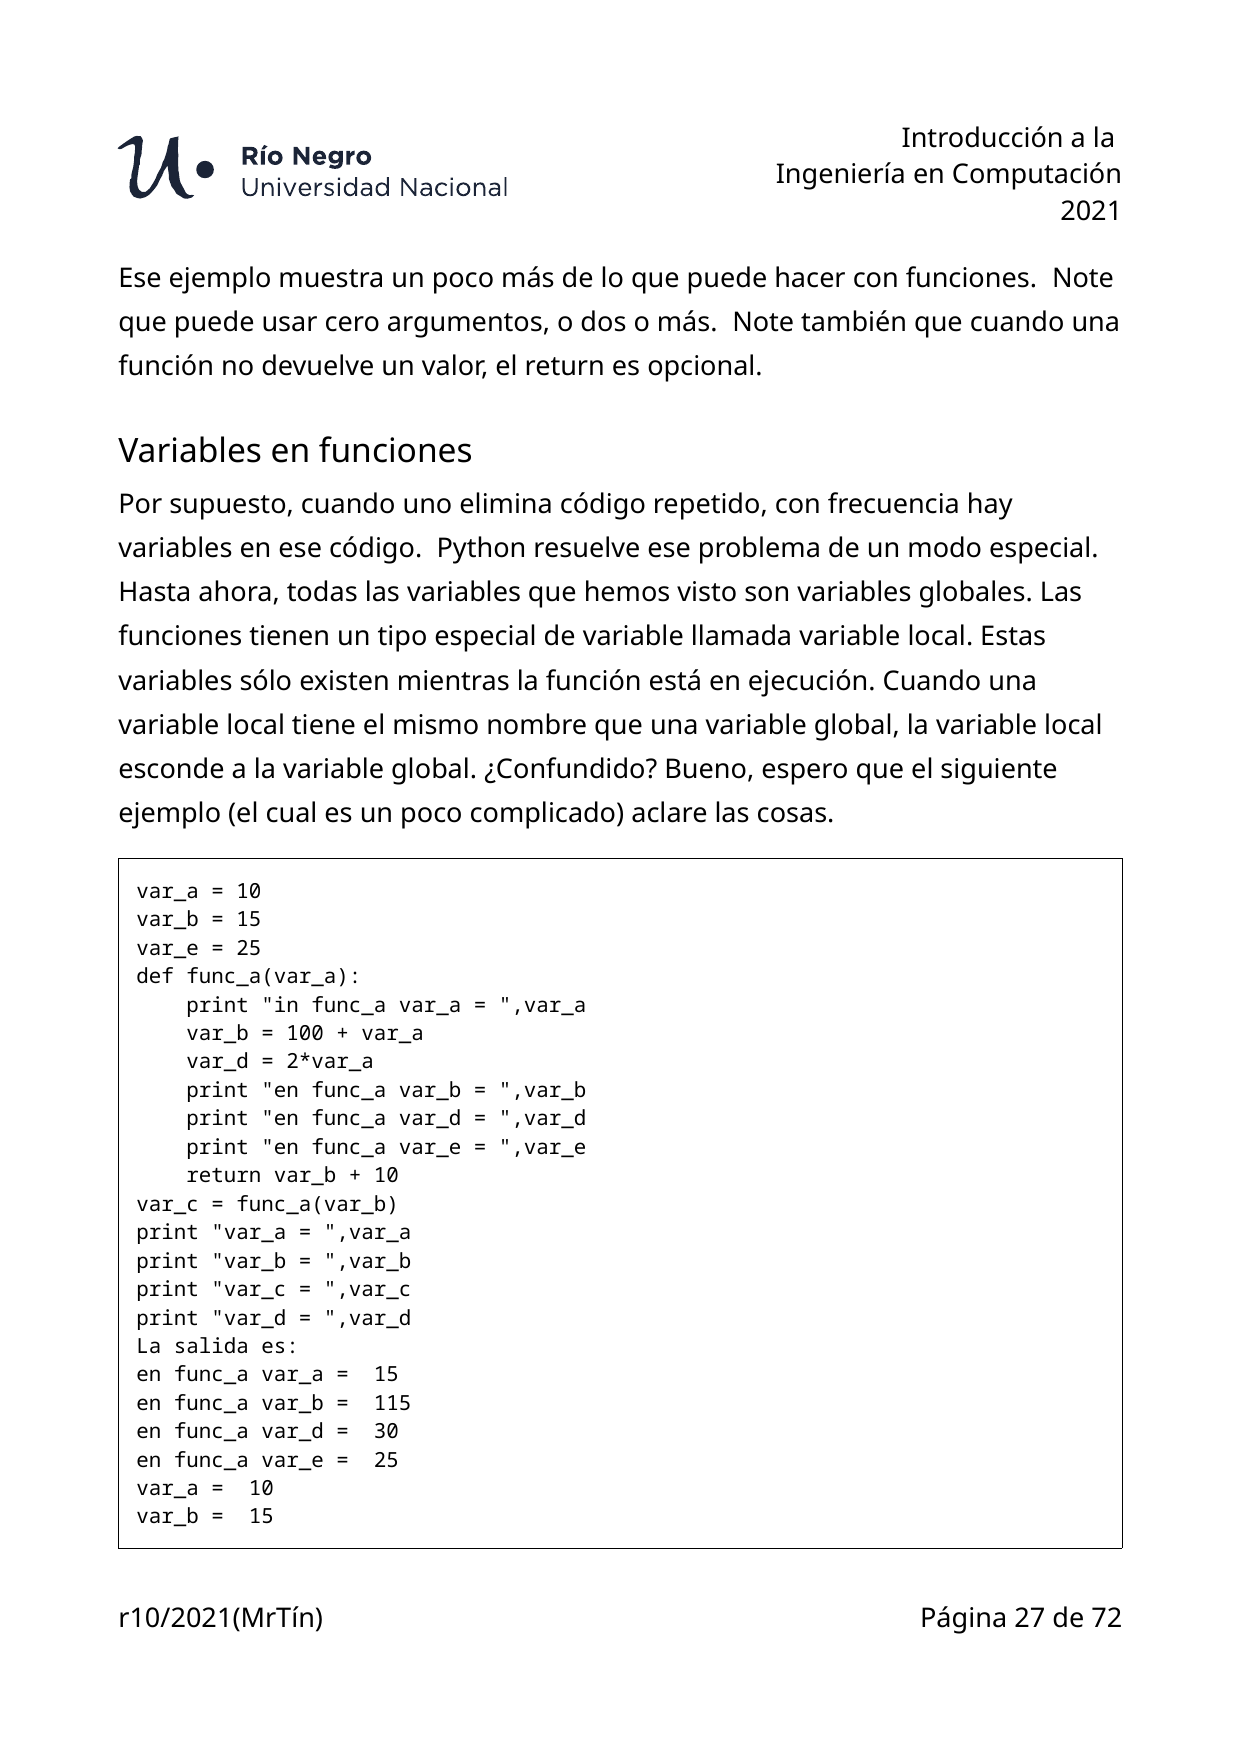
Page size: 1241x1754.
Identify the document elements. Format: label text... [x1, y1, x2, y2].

text var_c = func_a(var_b) [119, 1171, 1122, 1199]
text La salida es: [119, 1313, 1122, 1342]
text en func_a var_b = 115 [119, 1370, 1122, 1398]
text print "in func_a var_a = ",var_a [119, 972, 1122, 1000]
text print "var_b = ",var_b [119, 1228, 1122, 1256]
text return var_b + 10 [119, 1143, 1122, 1171]
text var_b = 15 [119, 887, 1122, 915]
text en func_a var_a = 15 [119, 1342, 1122, 1370]
text Por supuesto, cuando uno elimina código repetido, con frecuencia hay variables en ese código. Python resuelve ese problema de un modo especial. Hasta ahora, todas las variables que hemos visto son variables globales. Las funciones tienen un tipo especial de variable llamada variable local. Estas variables sólo existen mientras la función está en ejecución. Cuando una variable local tiene el mismo nombre que una variable global, la variable local esconde a la variable global. ¿Confundido? Bueno, espero que el siguiente ejemplo (el cual es un poco complicado) aclare las cosas. [118, 484, 1122, 830]
text var_b = 100 + var_a [119, 1000, 1122, 1029]
text var_d = 2*var_a [119, 1029, 1122, 1057]
text print "var_c = ",var_c [119, 1256, 1122, 1285]
text print "en func_a var_b = ",var_b [119, 1057, 1122, 1086]
text var_e = 25 [119, 915, 1122, 943]
text en func_a var_d = 30 [119, 1398, 1122, 1427]
text print "var_d = ",var_d [119, 1285, 1122, 1313]
text en func_a var_e = 25 [119, 1427, 1122, 1455]
text var_a = 10 [119, 1455, 1122, 1484]
text var_b = 15 [119, 1484, 1122, 1548]
subtitle Variables en funciones [118, 426, 1122, 472]
text print "en func_a var_e = ",var_e [119, 1114, 1122, 1143]
text def func_a(var_a): [119, 943, 1122, 972]
text print "en func_a var_d = ",var_d [119, 1086, 1122, 1114]
text var_a = 10 [119, 859, 1122, 887]
text print "var_a = ",var_a [119, 1199, 1122, 1228]
text Ese ejemplo muestra un poco más de lo que puede hacer con funciones. Note que puede usar cero argumentos, o dos o más. Note también que cuando una función no devuelve un valor, el return es opcional. [118, 258, 1122, 383]
